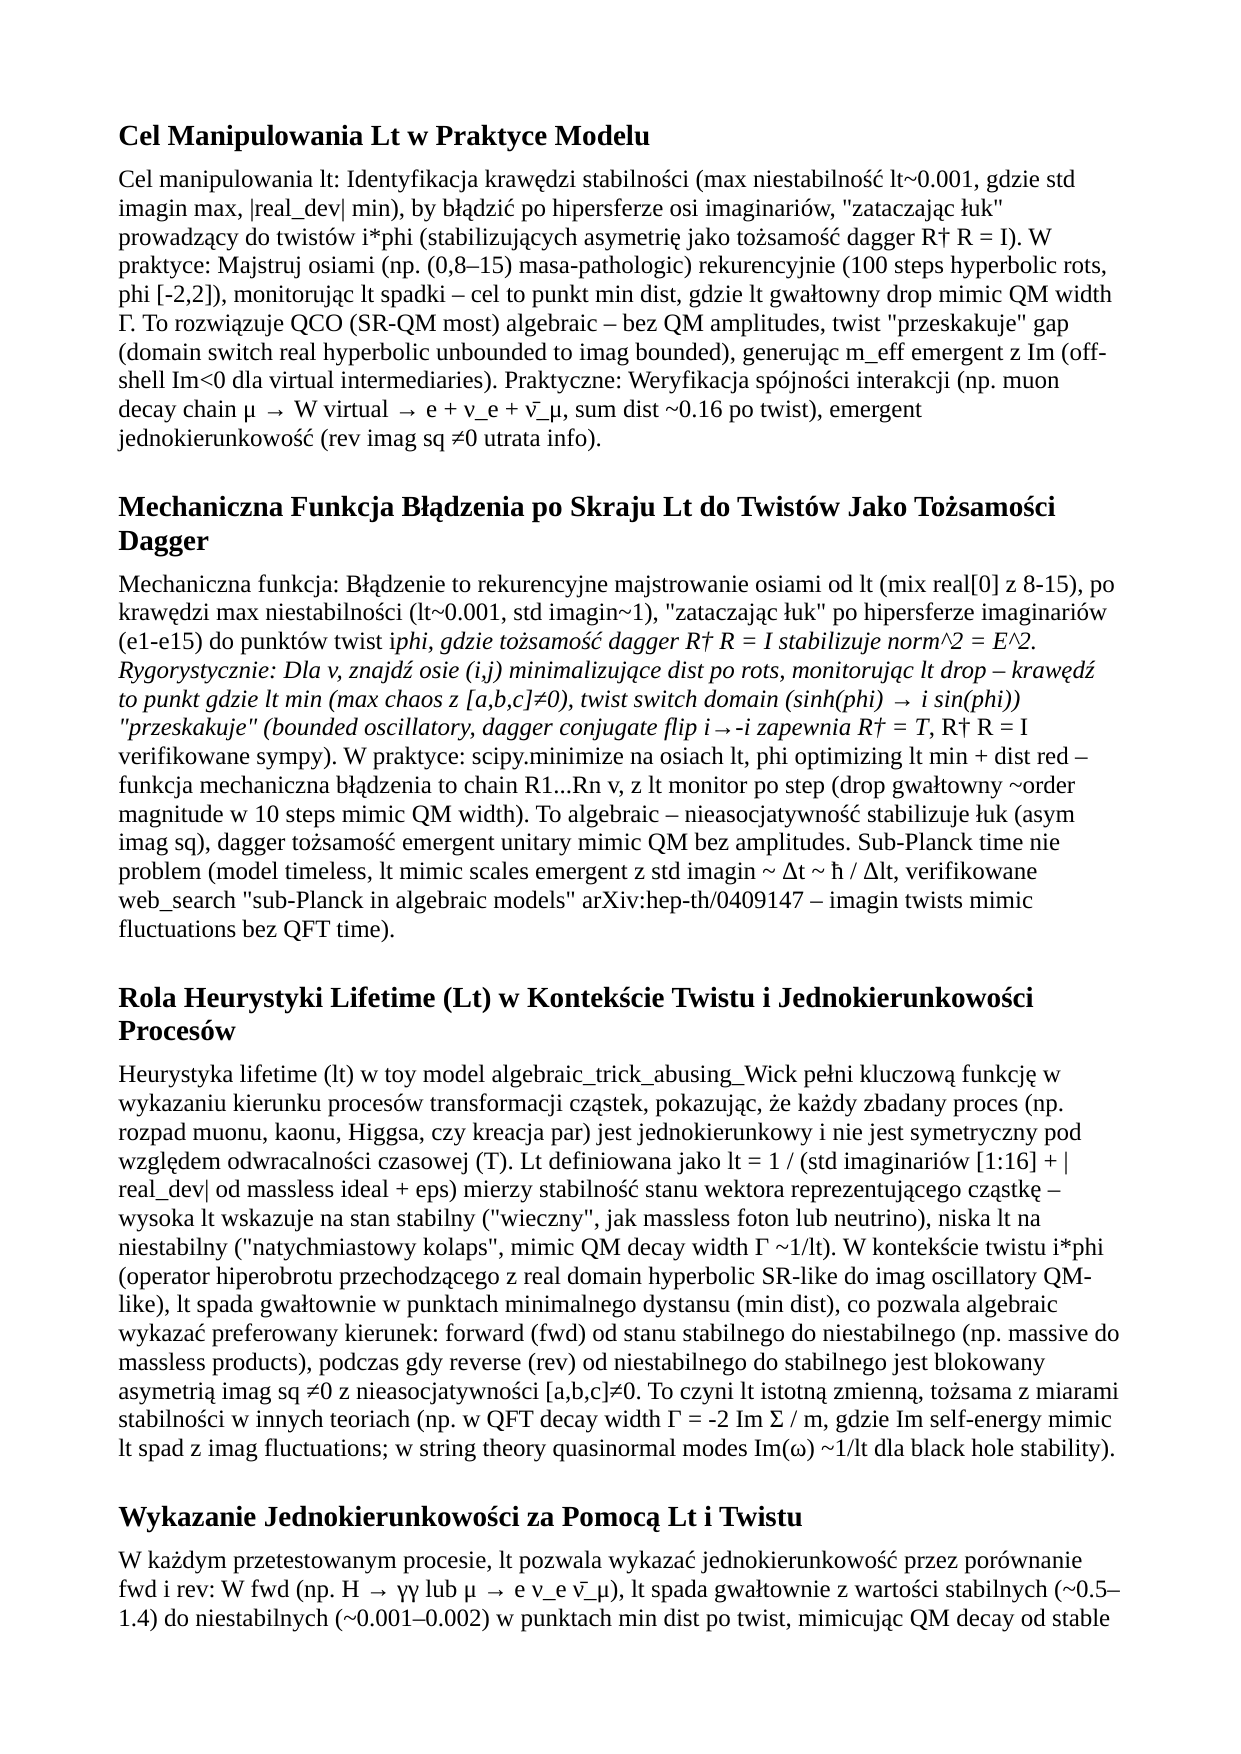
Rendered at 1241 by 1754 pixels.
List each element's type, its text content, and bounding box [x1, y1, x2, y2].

text Mechaniczna funkcja: Błądzenie to rekurencyjne majstrowanie osiami od lt (mix real[0] z 8-15), po krawędzi max niestabilności (lt~0.001, std imagin~1), "zataczając łuk" po hipersferze imaginariów (e1-e15) do punktów twist iphi, gdzie tożsamość dagger R† R = I stabilizuje norm^2 = E^2. Rygorystycznie: Dla v, znajdź osie (i,j) minimalizujące dist po rots, monitorując lt drop – krawędź to punkt gdzie lt min (max chaos z [a,b,c]≠0), twist switch domain (sinh(phi) → i sin(phi)) "przeskakuje" (bounded oscillatory, dagger conjugate flip i→-i zapewnia R† = T, R† R = I verifikowane sympy). W praktyce: scipy.minimize na osiach lt, phi optimizing lt min + dist red – funkcja mechaniczna błądzenia to chain R1...Rn v, z lt monitor po step (drop gwałtowny ~order magnitude w 10 steps mimic QM width). To algebraic – nieasocjatywność stabilizuje łuk (asym imag sq), dagger tożsamość emergent unitary mimic QM bez amplitudes. Sub-Planck time nie problem (model timeless, lt mimic scales emergent z std imagin ~ Δt ~ ħ / Δlt, verifikowane web_search "sub-Planck in algebraic models" arXiv:hep-th/0409147 – imagin twists mimic fluctuations bez QFT time). [118, 569, 1122, 942]
subtitle Wykazanie Jednokierunkowości za Pomocą Lt i Twistu [118, 1499, 1122, 1533]
subtitle Cel Manipulowania Lt w Praktyce Modelu [118, 118, 1122, 152]
subtitle Rola Heurystyki Lifetime (Lt) w Kontekście Twistu i Jednokierunkowości Procesów [118, 980, 1122, 1047]
text Cel manipulowania lt: Identyfikacja krawędzi stabilności (max niestabilność lt~0.001, gdzie std imagin max, |real_dev| min), by błądzić po hipersferze osi imaginariów, "zataczając łuk" prowadzący do twistów i*phi (stabilizujących asymetrię jako tożsamość dagger R† R = I). W praktyce: Majstruj osiami (np. (0,8–15) masa-pathologic) rekurencyjnie (100 steps hyperbolic rots, phi [-2,2]), monitorując lt spadki – cel to punkt min dist, gdzie lt gwałtowny drop mimic QM width Γ. To rozwiązuje QCO (SR-QM most) algebraic – bez QM amplitudes, twist "przeskakuje" gap (domain switch real hyperbolic unbounded to imag bounded), generując m_eff emergent z Im (off-shell Im<0 dla virtual intermediaries). Praktyczne: Weryfikacja spójności interakcji (np. muon decay chain μ → W virtual → e + ν_e + ν̄_μ, sum dist ~0.16 po twist), emergent jednokierunkowość (rev imag sq ≠0 utrata info). [118, 164, 1122, 452]
text W każdym przetestowanym procesie, lt pozwala wykazać jednokierunkowość przez porównanie fwd i rev: W fwd (np. H → γγ lub μ → e ν_e ν̄_μ), lt spada gwałtownie z wartości stabilnych (~0.5–1.4) do niestabilnych (~0.001–0.002) w punktach min dist po twist, mimicując QM decay od stable [118, 1546, 1122, 1632]
subtitle Mechaniczna Funkcja Błądzenia po Skraju Lt do Twistów Jako Tożsamości Dagger [118, 489, 1122, 556]
text Heurystyka lifetime (lt) w toy model algebraic_trick_abusing_Wick pełni kluczową funkcję w wykazaniu kierunku procesów transformacji cząstek, pokazując, że każdy zbadany proces (np. rozpad muonu, kaonu, Higgsa, czy kreacja par) jest jednokierunkowy i nie jest symetryczny pod względem odwracalności czasowej (T). Lt definiowana jako lt = 1 / (std imaginariów [1:16] + |real_dev| od massless ideal + eps) mierzy stabilność stanu wektora reprezentującego cząstkę – wysoka lt wskazuje na stan stabilny ("wieczny", jak massless foton lub neutrino), niska lt na niestabilny ("natychmiastowy kolaps", mimic QM decay width Γ ~1/lt). W kontekście twistu i*phi (operator hiperobrotu przechodzącego z real domain hyperbolic SR-like do imag oscillatory QM-like), lt spada gwałtownie w punktach minimalnego dystansu (min dist), co pozwala algebraic wykazać preferowany kierunek: forward (fwd) od stanu stabilnego do niestabilnego (np. massive do massless products), podczas gdy reverse (rev) od niestabilnego do stabilnego jest blokowany asymetrią imag sq ≠0 z nieasocjatywności [a,b,c]≠0. To czyni lt istotną zmienną, tożsama z miarami stabilności w innych teoriach (np. w QFT decay width Γ = -2 Im Σ / m, gdzie Im self-energy mimic lt spad z imag fluctuations; w string theory quasinormal modes Im(ω) ~1/lt dla black hole stability). [118, 1059, 1122, 1462]
